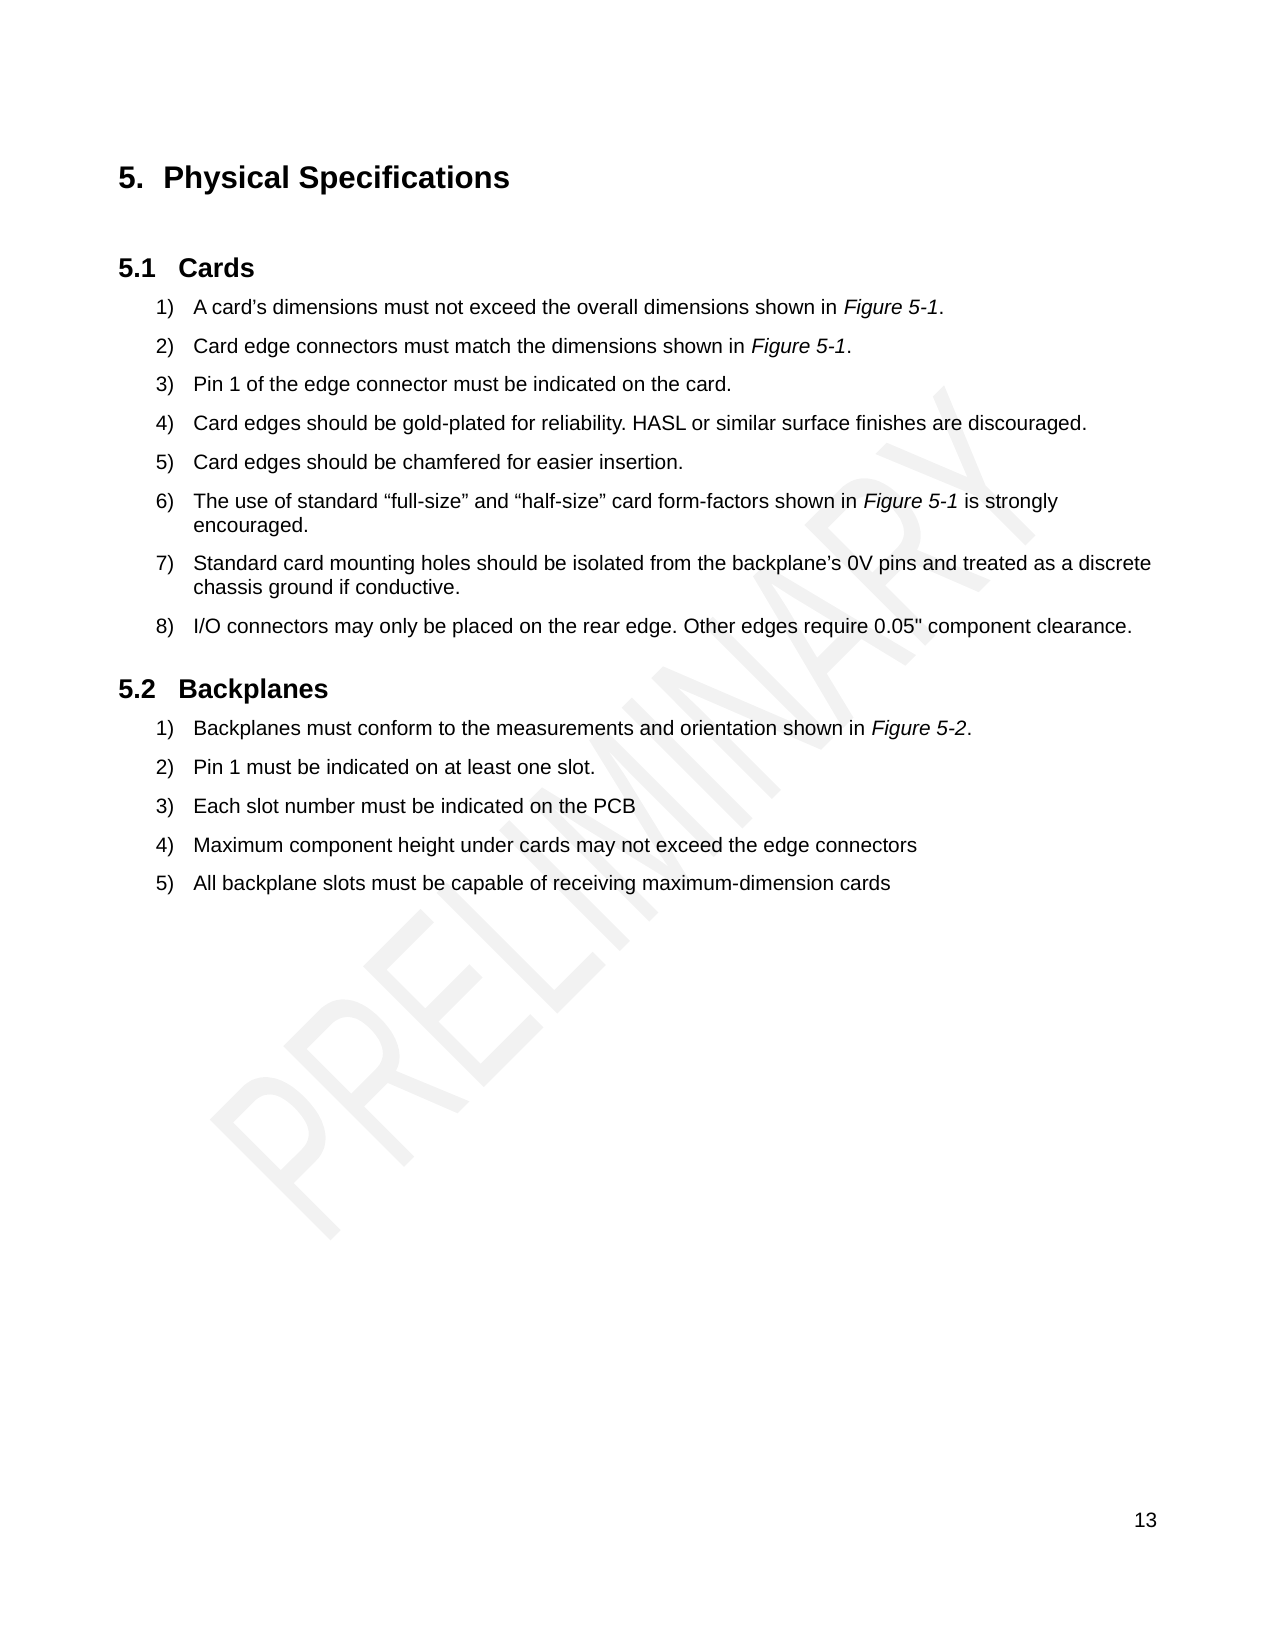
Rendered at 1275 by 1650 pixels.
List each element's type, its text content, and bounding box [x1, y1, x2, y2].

subtitle Physical Specifications [118, 159, 1157, 195]
list Card edges should be chamfered for easier insertion. [156, 450, 921, 474]
list Each slot number must be indicated on the PCB [730, 794, 1157, 818]
list [748, 755, 1157, 779]
list The use of standard “full-size” and “half-size” card form-factors shown in Figure 5-1 is strongly encouraged. [156, 488, 840, 536]
list I/O connectors may only be placed on the rear edge. Other edges require 0.05" component clearance. [915, 614, 1157, 638]
list All backplane slots must be capable of receiving maximum-dimension cards [156, 871, 562, 895]
list Maximum component height under cards may not exceed the edge connectors [709, 832, 1157, 856]
list Card edges should be gold-plated for reliability. HASL or similar surface finishes are discouraged. [956, 411, 1157, 435]
subtitle Cards [118, 252, 1157, 283]
subtitle [828, 673, 1157, 704]
subtitle Backplanes [118, 673, 675, 704]
list Card edges should be gold-plated for reliability. HASL or similar surface finishes are discouraged. [156, 411, 948, 435]
list [632, 755, 691, 779]
list Backplanes must conform to the measurements and orientation shown in Figure 5-2. [709, 716, 796, 740]
list The use of standard “full-size” and “half-size” card form-factors shown in Figure 5-1 is strongly encouraged. [990, 488, 1157, 536]
list [972, 450, 1157, 474]
list Each slot number must be indicated on the PCB [671, 794, 730, 818]
list The use of standard “full-size” and “half-size” card form-factors shown in Figure 5-1 is strongly encouraged. [829, 496, 903, 536]
list Pin 1 of the edge connector must be indicated on the card. [156, 372, 1157, 396]
list Standard card mounting holes should be isolated from the backplane’s 0V pins and treated as a discrete chassis ground if conductive. [156, 551, 877, 599]
subtitle [771, 673, 827, 704]
list [691, 755, 750, 779]
list Pin 1 must be indicated on at least one slot. [156, 755, 612, 779]
list Each slot number must be indicated on the PCB [156, 794, 544, 818]
list A card’s dimensions must not exceed the overall dimensions shown in Figure 5-1. [156, 295, 1157, 319]
list Backplanes must conform to the measurements and orientation shown in Figure 5-2. [156, 716, 652, 740]
subtitle [681, 673, 780, 704]
list I/O connectors may only be placed on the rear edge. Other edges require 0.05" component clearance. [156, 614, 788, 638]
list Maximum component height under cards may not exceed the edge connectors [156, 832, 523, 856]
list All backplane slots must be capable of receiving maximum-dimension cards [618, 871, 1157, 895]
list [907, 450, 965, 474]
list Each slot number must be indicated on the PCB [555, 794, 636, 818]
list The use of standard “full-size” and “half-size” card form-factors shown in Figure 5-1 is strongly encouraged. [893, 488, 1014, 536]
list Standard card mounting holes should be isolated from the backplane’s 0V pins and treated as a discrete chassis ground if conductive. [886, 551, 1157, 599]
list Card edge connectors must match the dimensions shown in Figure 5-1. [156, 333, 1157, 357]
list Backplanes must conform to the measurements and orientation shown in Figure 5-2. [832, 716, 1157, 740]
